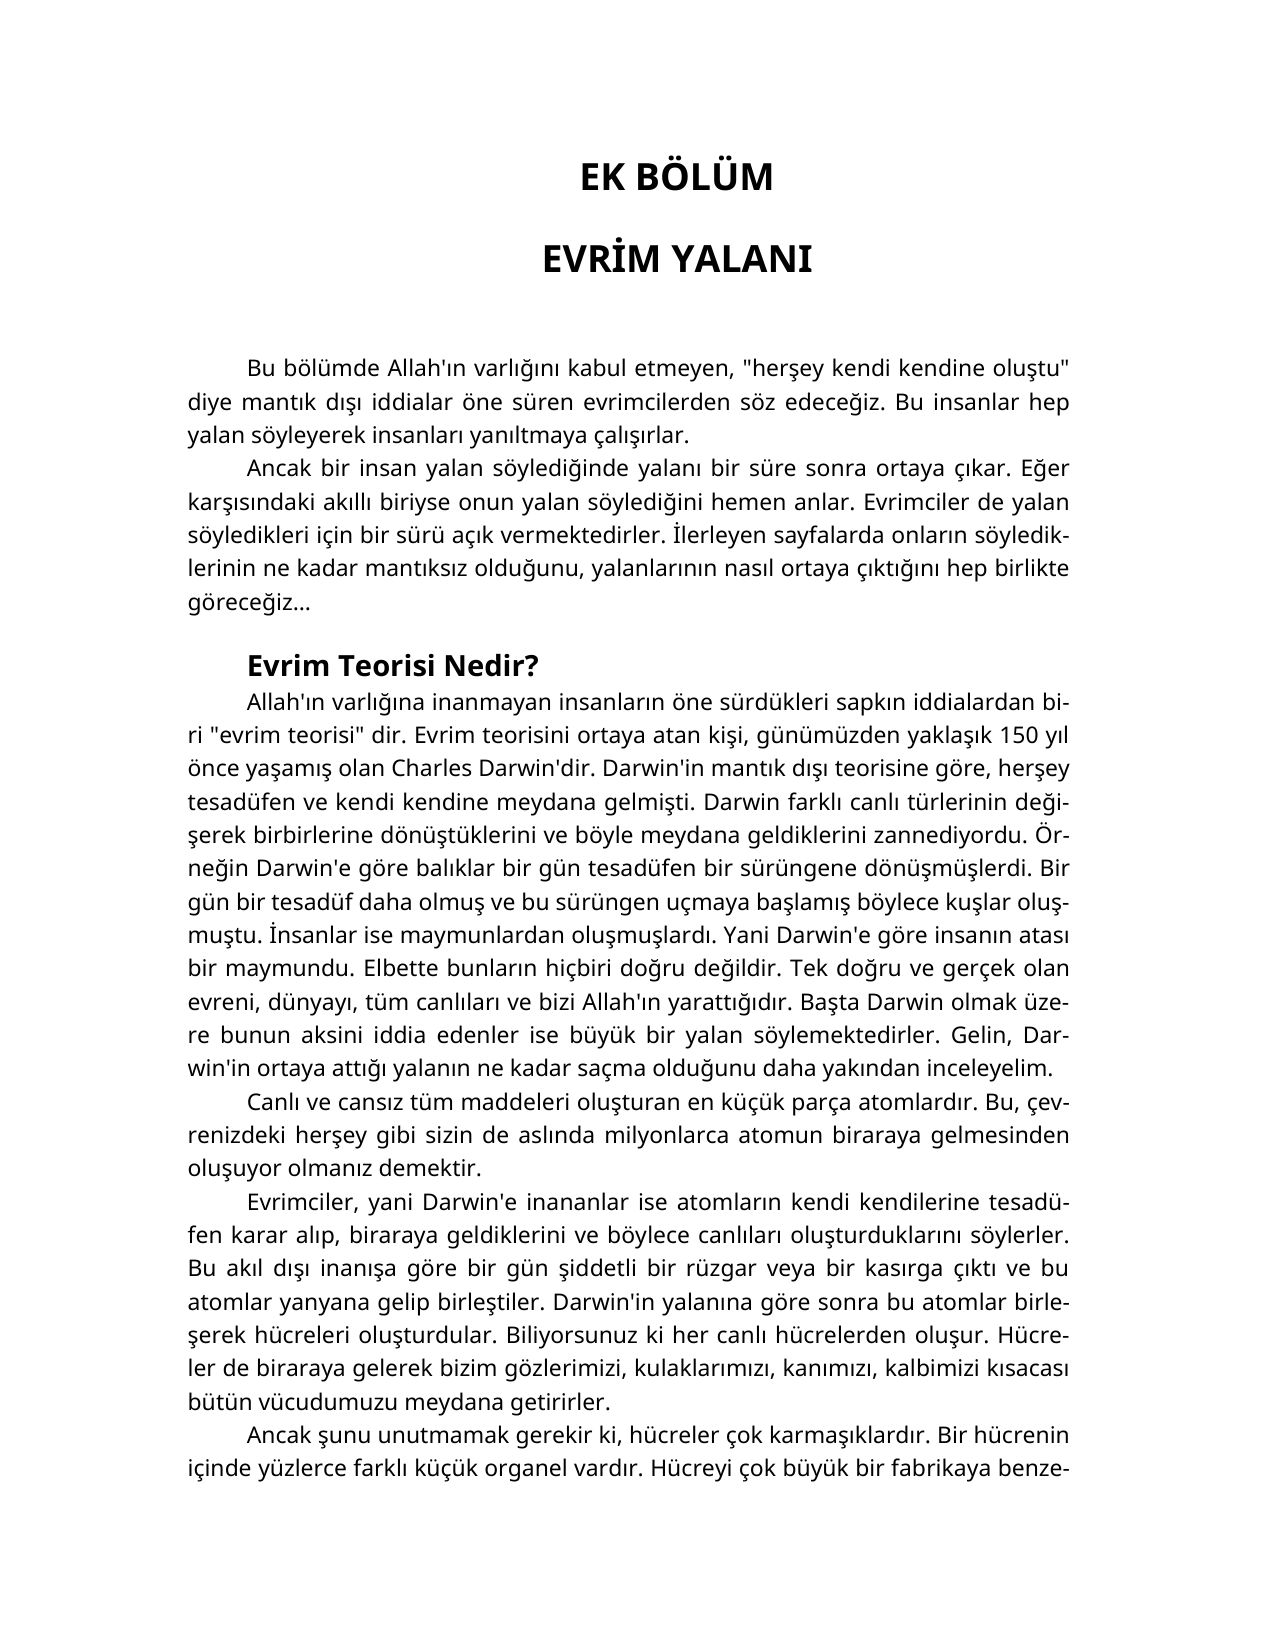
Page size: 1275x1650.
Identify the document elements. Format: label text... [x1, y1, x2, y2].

text Can­lı ve can­sız tüm mad­de­le­ri oluş­tu­ran en kü­çük par­ça atom­lar­dır. Bu, çev­re­niz­de­ki her­şey gi­bi si­zin de as­lın­da mil­yon­lar­ca ato­mun bi­ra­ra­ya gel­me­sin­den olu­şu­yor ol­ma­nız de­mek­tir. [187, 1083, 1070, 1183]
text EK BÖLÜM [284, 150, 1070, 201]
text Ev­rim Te­ori­si Ne­dir? [187, 650, 1070, 683]
text Bu bö­lüm­de Al­lah'ın var­lı­ğı­nı ka­bul et­me­yen, "her­şey ken­di ken­di­ne oluş­tu" di­ye man­tık dı­şı id­dia­lar öne sü­ren ev­rim­ci­ler­den söz ede­ce­ğiz. Bu in­san­lar hep ya­lan söy­le­ye­rek in­san­la­rı ya­nılt­ma­ya ça­lı­şır­lar. [187, 350, 1070, 450]
text Ev­rim­ci­ler, ya­ni Dar­win'e ina­nan­lar ise atom­la­rın ken­di ken­di­le­ri­ne te­sa­dü­fen ka­rar alıp, bi­ra­ra­ya gel­dik­le­ri­ni ve böy­le­ce can­lı­la­rı oluş­tur­duk­la­rı­nı söy­ler­ler. Bu akıl dı­şı ina­nı­şa gö­re bir gün şid­det­li bir rüz­gar ve­ya bir ka­sır­ga çık­tı ve bu atom­lar yan­ya­na ge­lip bir­leş­ti­ler. Dar­win'in ya­la­nı­na gö­re son­ra bu atom­lar bir­le­şe­rek hüc­re­le­ri oluş­tur­du­lar. Bi­li­yor­su­nuz ki her can­lı hüc­re­ler­den olu­şur. Hüc­re­ler de bi­ra­ra­ya ge­le­rek bi­zim göz­le­ri­mi­zi, ku­lak­la­rı­mı­zı, ka­nı­mı­zı, kal­bi­mi­zi kı­sa­ca­sı bü­tün vü­cu­du­mu­zu mey­da­na ge­ti­rir­ler. [187, 1183, 1070, 1417]
text Al­lah'ın var­lı­ğı­na inan­ma­yan in­san­la­rın öne sür­dük­le­ri sap­kın id­di­alar­dan bi­ri "ev­rim te­ori­si" dir. Ev­rim te­ori­si­ni or­ta­ya atan ki­şi, gü­nü­müz­den yak­la­şık 150 yıl ön­ce ya­şa­mış olan Char­les Dar­win'dir. Dar­win'in man­tık dı­şı te­ori­si­ne gö­re, her­şey te­sa­dü­fen ve ken­di ken­di­ne mey­da­na gel­miş­ti. Dar­win fark­lı can­lı tür­le­ri­nin de­ği­şe­rek bir­bir­le­ri­ne dö­nüş­tük­le­ri­ni ve böy­le mey­da­na gel­dik­le­ri­ni zan­ne­di­yor­du. Ör­ne­ğin Dar­win'e gö­re ba­lık­lar bir gün te­sa­dü­fen bir sü­rün­ge­ne dö­nüş­müş­ler­di. Bir gün bir te­sa­düf da­ha ol­muş ve bu sü­rün­gen uç­ma­ya baş­la­mış böy­le­ce kuş­lar oluş­muş­tu. İn­san­lar ise may­mun­lar­dan oluş­muş­lar­dı. Ya­ni Dar­win'e gö­re in­sa­nın ata­sı bir may­mun­du. El­bet­te bun­la­rın hiç­bi­ri doğ­ru de­ğil­dir. Tek doğ­ru ve ger­çek olan ev­re­ni, dün­ya­yı, tüm can­lı­la­rı ve bi­zi Al­lah'ın ya­rat­tı­ğı­dır. Baş­ta Dar­win ol­mak üze­re bu­nun ak­si­ni id­di­a eden­ler ise bü­yük bir ya­lan söy­le­mek­te­dir­ler. Ge­lin, Dar­win'in or­ta­ya at­tı­ğı ya­la­nın ne ka­dar saç­ma ol­du­ğu­nu da­ha ya­kın­dan in­ce­le­ye­lim. [187, 683, 1070, 1083]
text An­cak şu­nu unut­ma­mak ge­re­kir ki, hüc­re­ler çok kar­ma­şık­lar­dır. Bir hüc­re­nin için­de yüz­ler­ce fark­lı kü­çük or­ga­nel var­dır. Hüc­re­yi çok bü­yük bir fab­ri­ka­ya ben­ze­ [187, 1417, 1070, 1483]
text An­cak bir in­san ya­lan söy­le­di­ğin­de ya­la­nı bir sü­re son­ra or­ta­ya çı­kar. Eğer kar­şı­sın­da­ki akıl­lı bi­riy­se onun ya­lan söy­le­di­ği­ni he­men an­lar. Ev­rim­ci­ler de ya­lan söy­le­dik­le­ri için bir sü­rü açık ver­mek­te­dir­ler. İler­le­yen say­fa­lar­da on­la­rın söy­le­dik­le­ri­nin ne ka­dar man­tık­sız ol­du­ğu­nu, ya­lan­la­rı­nın na­sıl or­ta­ya çık­tı­ğı­nı hep bir­lik­te gö­re­ce­ğiz… [187, 450, 1070, 617]
text EVRİM YALANI [284, 232, 1070, 283]
